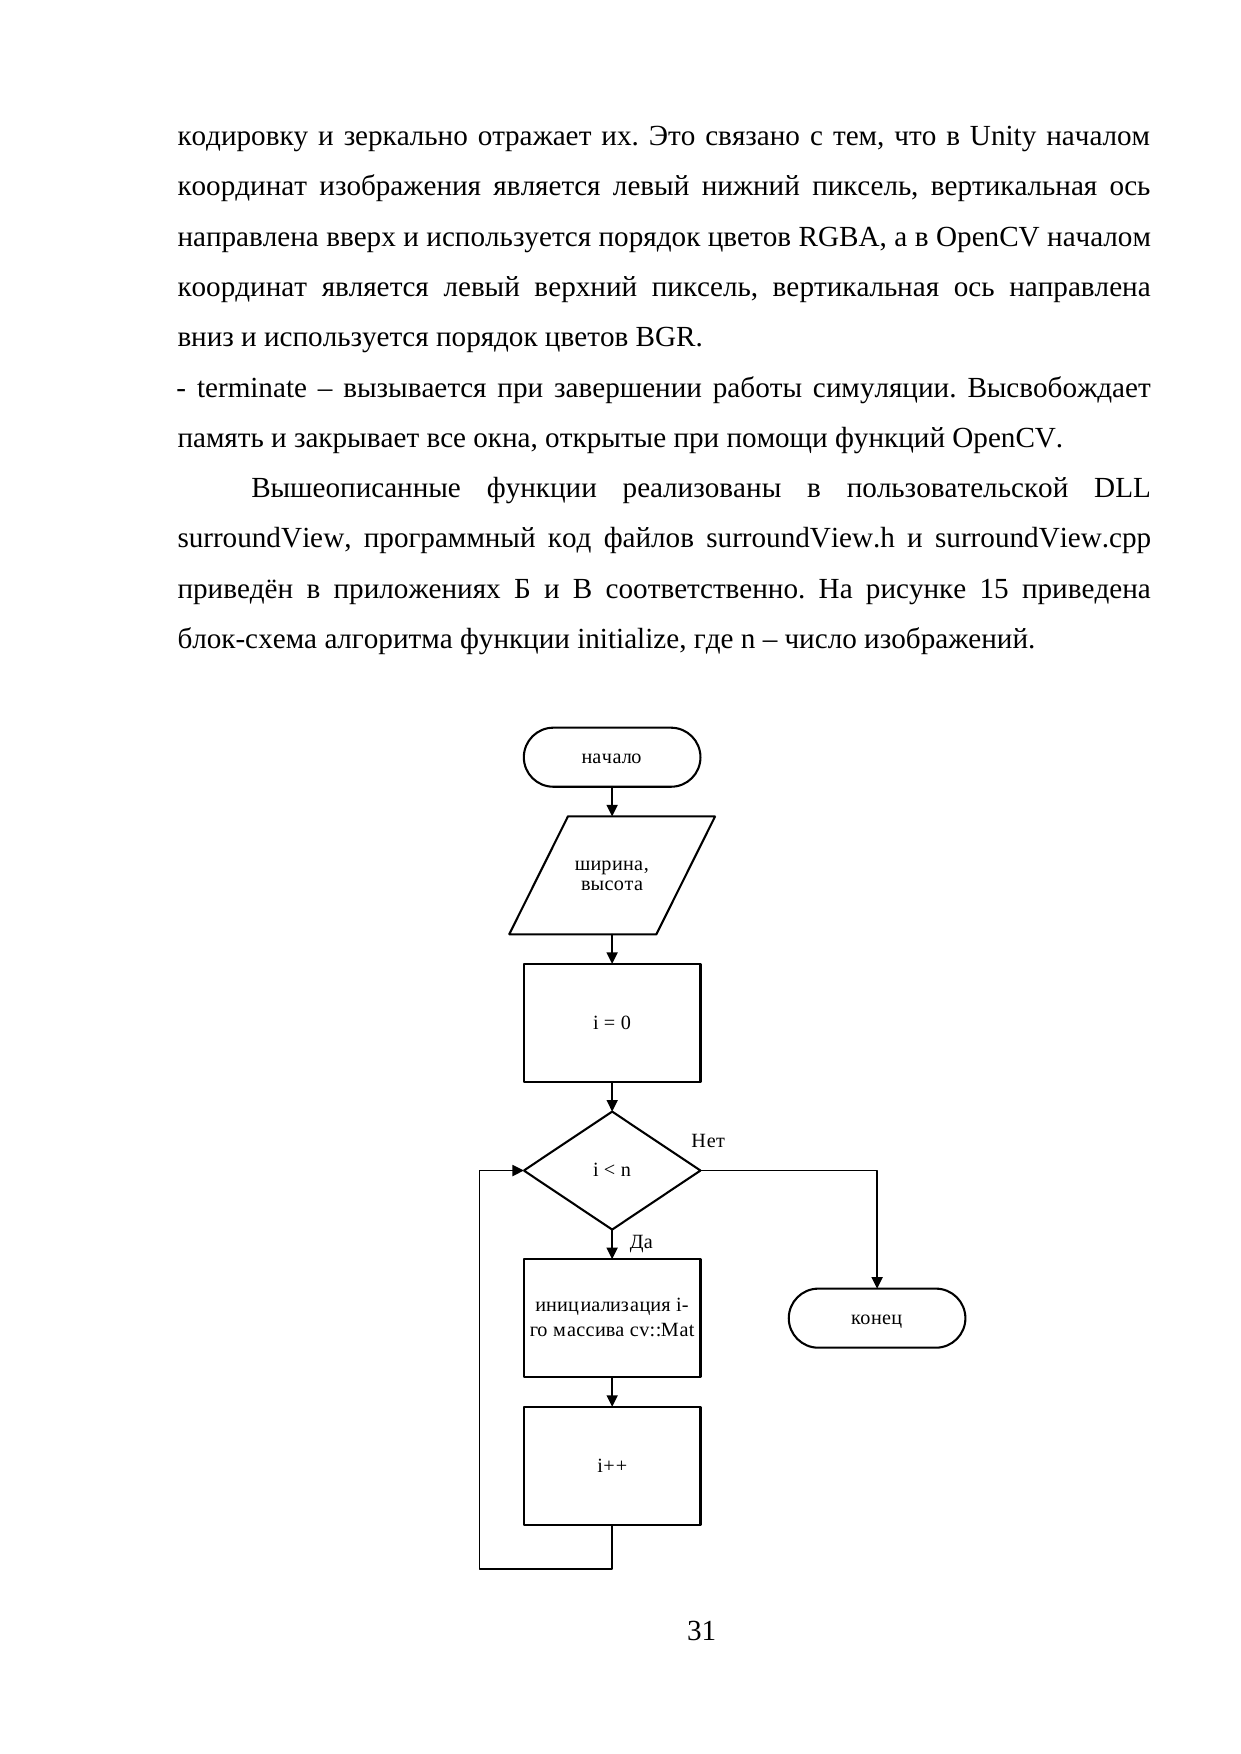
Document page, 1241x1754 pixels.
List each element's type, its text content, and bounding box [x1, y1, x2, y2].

text кодировку и зеркально отражает их. Это связано с тем, что в Unity началом координат изображения является левый нижний пиксель, вертикальная ось направлена вверх и используется порядок цветов RGBA, а в OpenCV началом координат является левый верхний пиксель, вертикальная ось направлена вниз и используется порядок цветов BGR. [176, 118, 1152, 353]
text Вышеописанные функции реализованы в пользовательской DLL surroundView, программный код файлов surroundView.h и surroundView.cpp приведён в приложениях Б и В соответственно. На рисунке 15 приведена блок-схема алгоритма функции initialize, где n – число изображений. [177, 470, 1152, 655]
text - terminate – вызывается при завершении работы симуляции. Высвобождает память и закрывает все окна, открытые при помощи функций OpenCV. [176, 370, 1152, 453]
